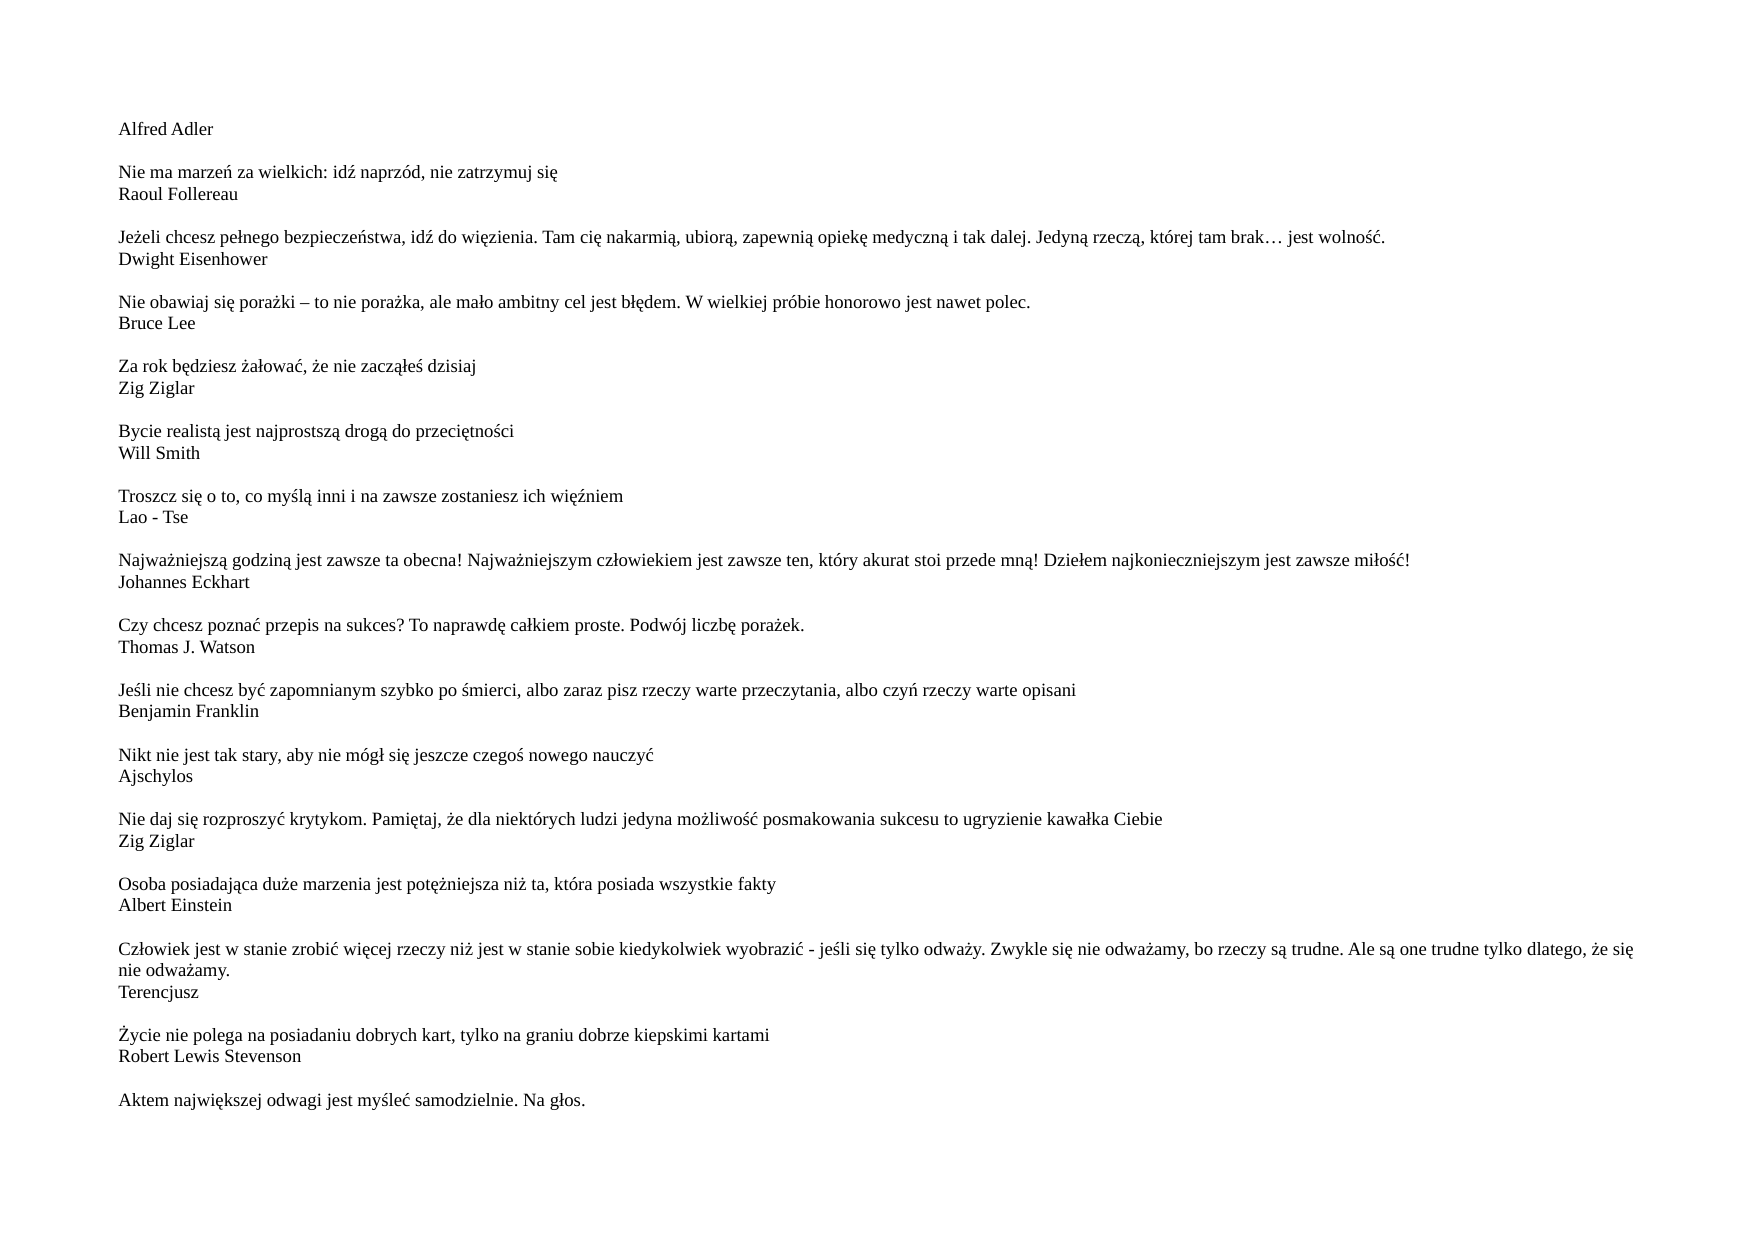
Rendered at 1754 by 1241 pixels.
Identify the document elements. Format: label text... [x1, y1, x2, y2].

text Benjamin Franklin [118, 700, 1636, 722]
text Albert Einstein [118, 894, 1636, 916]
text Zig Ziglar [118, 377, 1636, 398]
text Robert Lewis Stevenson [118, 1045, 1636, 1067]
text Nie obawiaj się porażki – to nie porażka, ale mało ambitny cel jest błędem. W wielkiej próbie honorowo jest nawet polec. [118, 291, 1636, 312]
text Aktem największej odwagi jest myśleć samodzielnie. Na głos. [118, 1088, 1636, 1110]
text Najważniejszą godziną jest zawsze ta obecna! Najważniejszym człowiekiem jest zawsze ten, który akurat stoi przede mną! Dziełem najkonieczniejszym jest zawsze miłość! [118, 549, 1636, 571]
text Jeśli nie chcesz być zapomnianym szybko po śmierci, albo zaraz pisz rzeczy warte przeczytania, albo czyń rzeczy warte opisani [118, 679, 1636, 700]
text Jeżeli chcesz pełnego bezpieczeństwa, idź do więzienia. Tam cię nakarmią, ubiorą, zapewnią opiekę medyczną i tak dalej. Jedyną rzeczą, której tam brak… jest wolność. [118, 226, 1636, 247]
text Troszcz się o to, co myślą inni i na zawsze zostaniesz ich więźniem [118, 485, 1636, 506]
text Człowiek jest w stanie zrobić więcej rzeczy niż jest w stanie sobie kiedykolwiek wyobrazić - jeśli się tylko odważy. Zwykle się nie odważamy, bo rzeczy są trudne. Ale są one trudne tylko dlatego, że się nie odważamy. [118, 937, 1636, 981]
text Lao - Tse [118, 506, 1636, 528]
text Bycie realistą jest najprostszą drogą do przeciętności [118, 420, 1636, 442]
text Alfred Adler [118, 118, 1636, 140]
text Nikt nie jest tak stary, aby nie mógł się jeszcze czegoś nowego nauczyć [118, 743, 1636, 765]
text Za rok będziesz żałować, że nie zacząłeś dzisiaj [118, 355, 1636, 377]
text Osoba posiadająca duże marzenia jest potężniejsza niż ta, która posiada wszystkie fakty [118, 873, 1636, 894]
text Bruce Lee [118, 312, 1636, 334]
text Ajschylos [118, 765, 1636, 787]
text Thomas J. Watson [118, 636, 1636, 657]
text Will Smith [118, 442, 1636, 463]
text Dwight Eisenhower [118, 247, 1636, 269]
text Czy chcesz poznać przepis na sukces? To naprawdę całkiem proste. Podwój liczbę porażek. [118, 614, 1636, 636]
text Życie nie polega na posiadaniu dobrych kart, tylko na graniu dobrze kiepskimi kartami [118, 1024, 1636, 1045]
text Johannes Eckhart [118, 571, 1636, 592]
text Terencjusz [118, 981, 1636, 1002]
text Nie ma marzeń za wielkich: idź naprzód, nie zatrzymuj się [118, 161, 1636, 183]
text Zig Ziglar [118, 830, 1636, 851]
text Nie daj się rozproszyć krytykom. Pamiętaj, że dla niektórych ludzi jedyna możliwość posmakowania sukcesu to ugryzienie kawałka Ciebie [118, 808, 1636, 830]
text Raoul Follereau [118, 183, 1636, 204]
